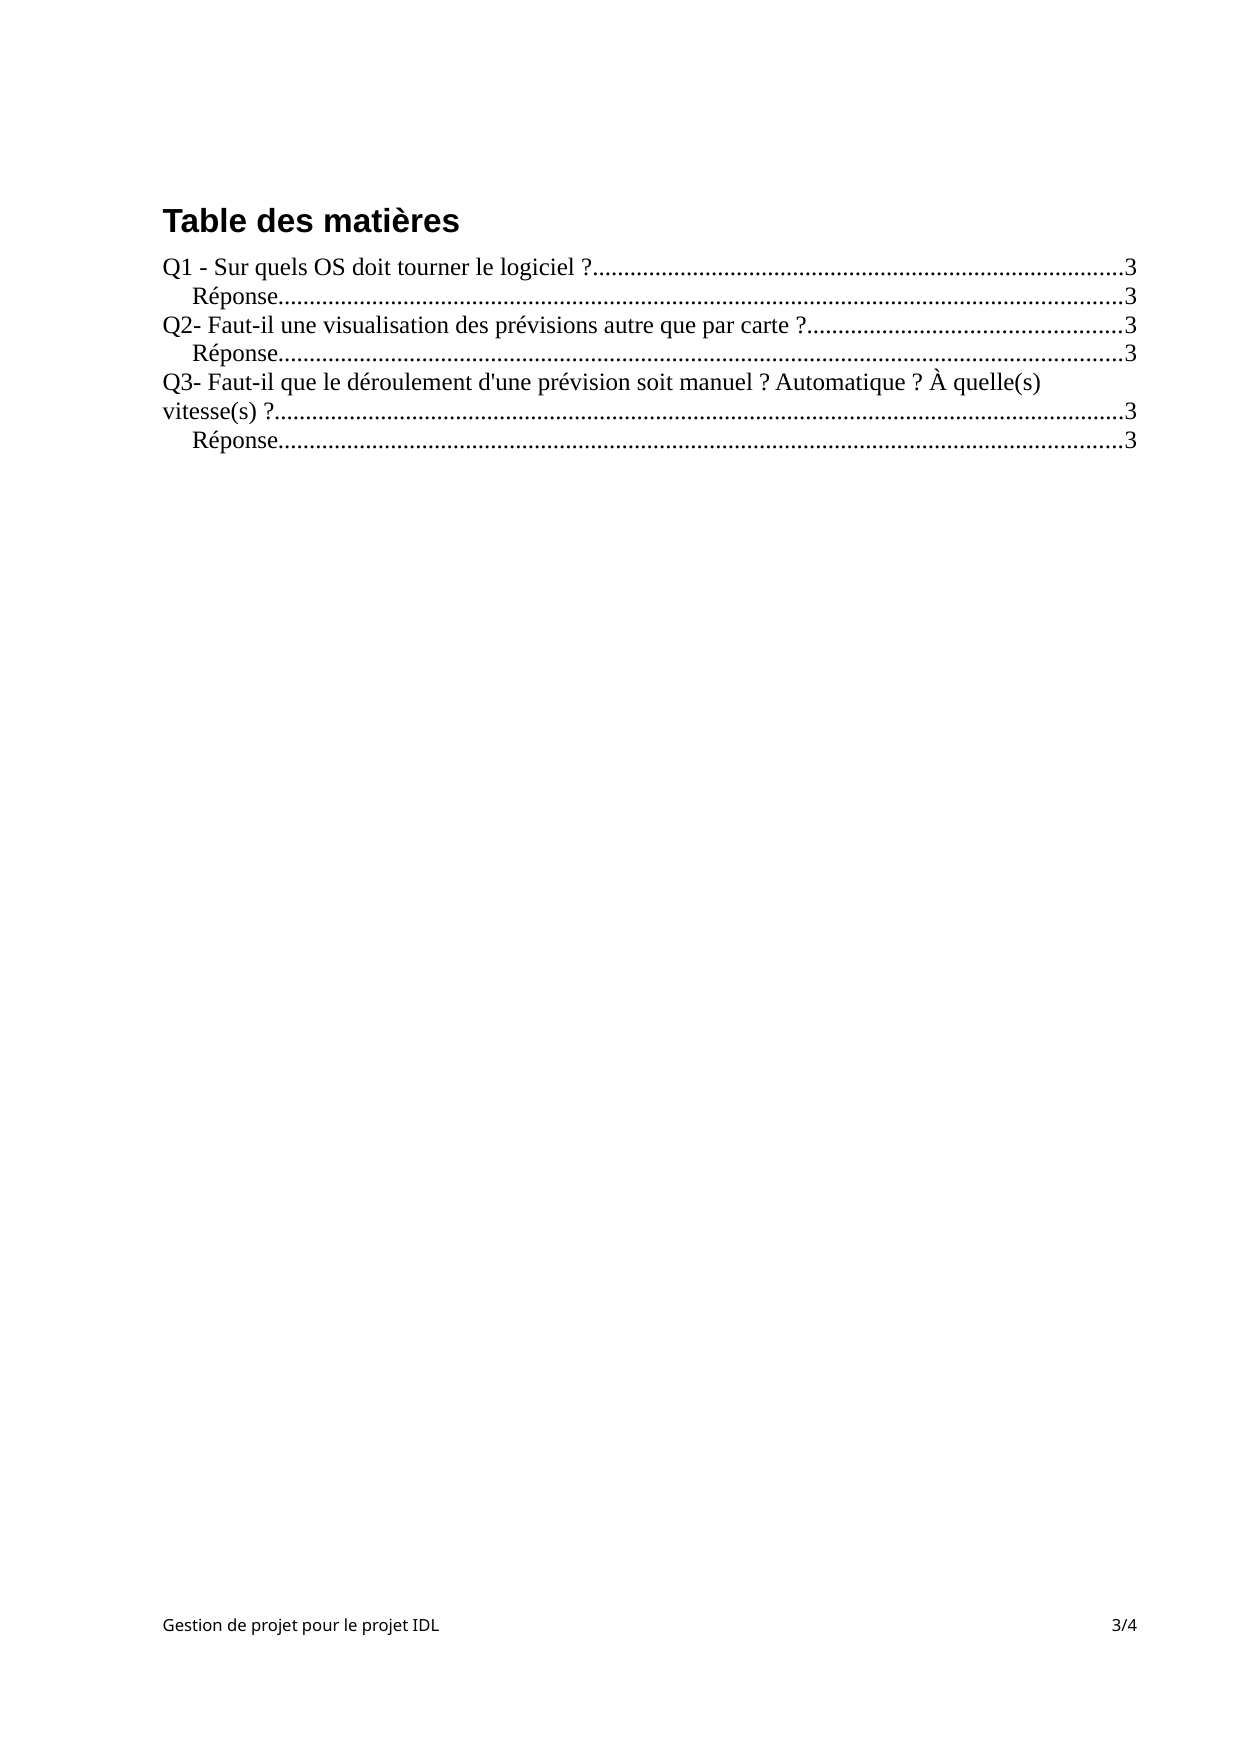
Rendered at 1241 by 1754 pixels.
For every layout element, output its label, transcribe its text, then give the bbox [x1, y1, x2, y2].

subtitle Table des matières [162, 201, 1137, 240]
text Q3- Faut-il que le déroulement d'une prévision soit manuel ? Automatique ? À quelle(s) vitesse(s) ? 3 [162, 367, 1137, 425]
text Réponse 3 [192, 338, 1137, 367]
text Réponse 3 [192, 281, 1137, 310]
text Q1 - Sur quels OS doit tourner le logiciel ? 3 [162, 252, 1137, 281]
text Q2- Faut-il une visualisation des prévisions autre que par carte ? 3 [162, 310, 1137, 338]
text Réponse 3 [192, 425, 1137, 453]
